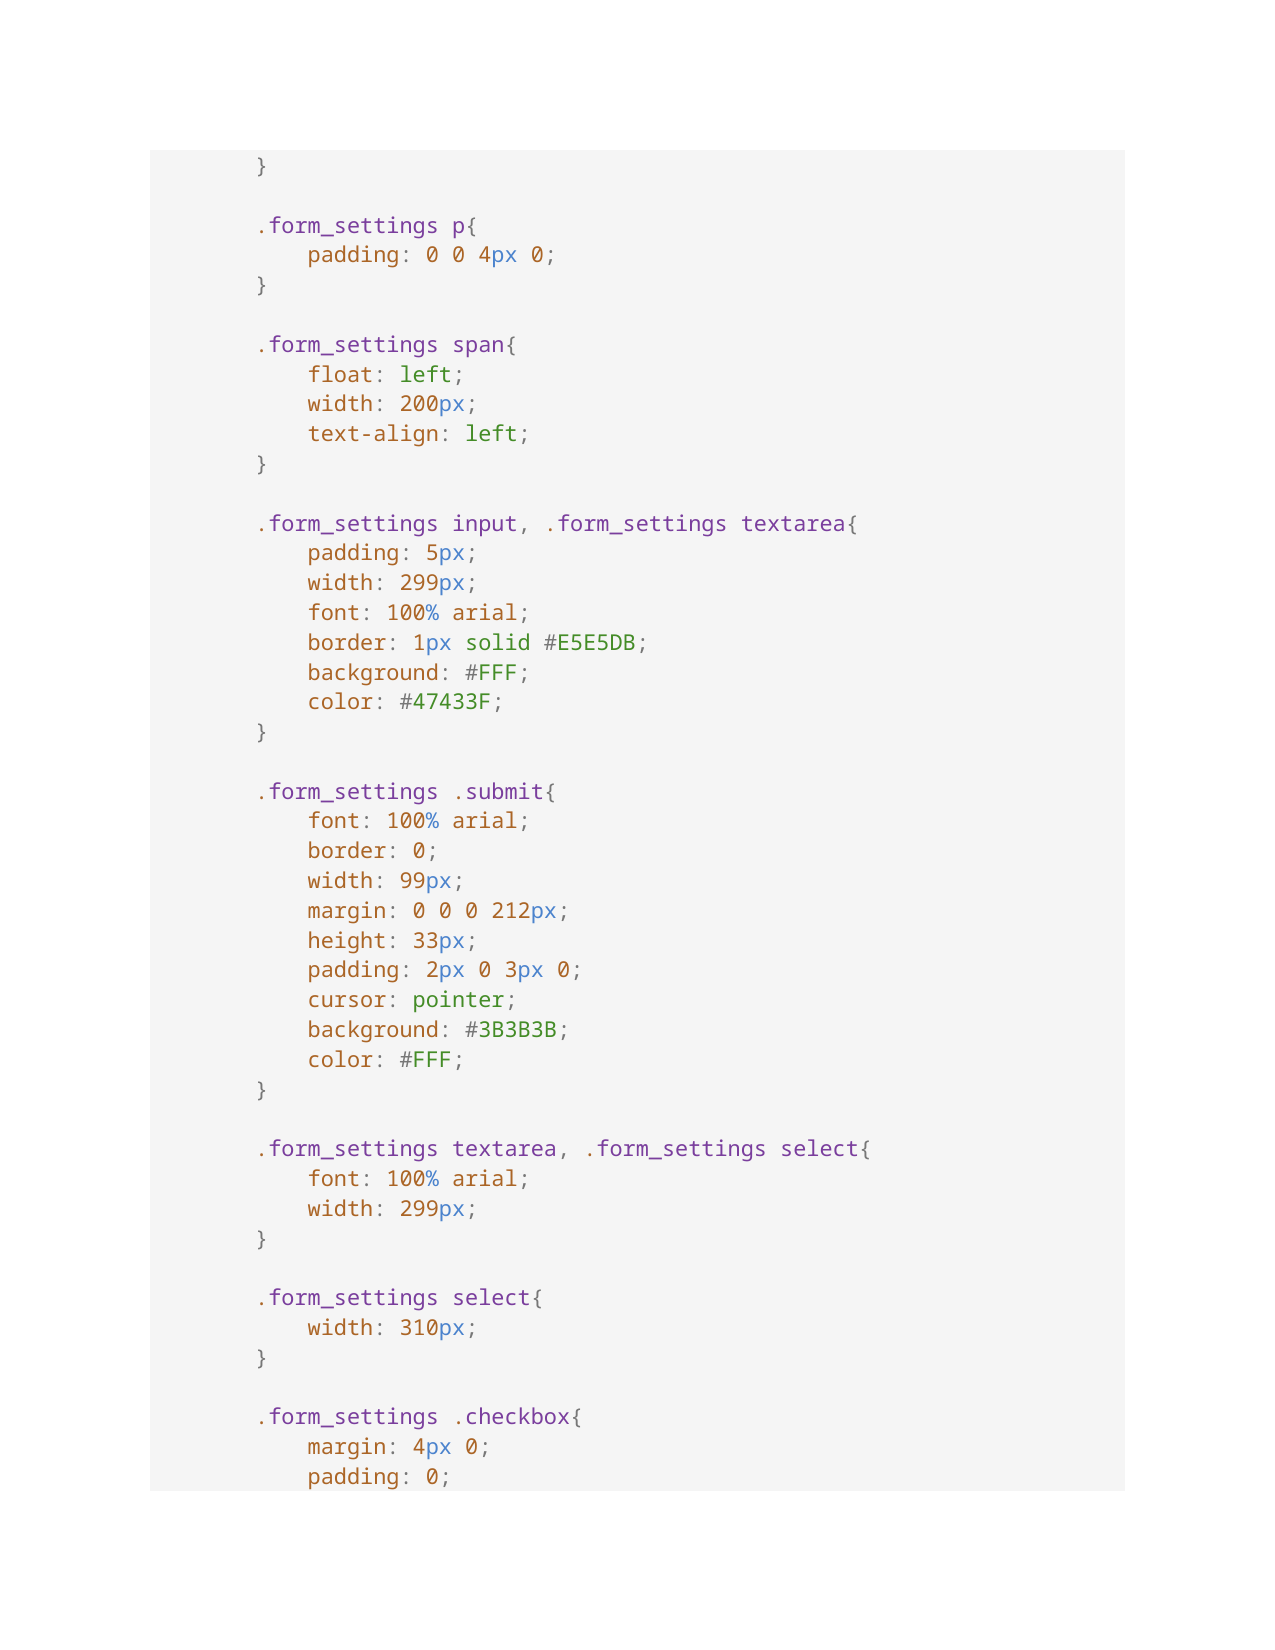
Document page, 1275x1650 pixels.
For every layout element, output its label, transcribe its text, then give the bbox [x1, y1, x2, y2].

text background: #3B3B3B; [150, 1014, 1125, 1044]
text margin: 4px 0; [150, 1431, 1125, 1461]
text padding: 5px; [150, 537, 1125, 567]
text } [150, 1222, 1125, 1252]
text width: 310px; [150, 1312, 1125, 1342]
text padding: 2px 0 3px 0; [150, 954, 1125, 984]
text } [150, 269, 1125, 299]
text color: #47433F; [150, 686, 1125, 716]
text .form_settings .submit{ [150, 776, 1125, 805]
text .form_settings textarea, .form_settings select{ [150, 1133, 1125, 1163]
text } [150, 448, 1125, 478]
text padding: 0; [150, 1461, 1125, 1491]
text font: 100% arial; [150, 597, 1125, 627]
text border: 0; [150, 835, 1125, 865]
text float: left; [150, 358, 1125, 388]
text .form_settings select{ [150, 1282, 1125, 1312]
text } [150, 150, 1125, 180]
text width: 299px; [150, 1193, 1125, 1222]
text cursor: pointer; [150, 984, 1125, 1014]
text } [150, 1073, 1125, 1103]
text font: 100% arial; [150, 805, 1125, 835]
text width: 99px; [150, 865, 1125, 895]
text } [150, 1342, 1125, 1371]
text } [150, 716, 1125, 746]
text margin: 0 0 0 212px; [150, 895, 1125, 924]
text .form_settings span{ [150, 329, 1125, 358]
text text-align: left; [150, 418, 1125, 448]
text color: #FFF; [150, 1044, 1125, 1073]
text border: 1px solid #E5E5DB; [150, 627, 1125, 656]
text font: 100% arial; [150, 1163, 1125, 1193]
text width: 200px; [150, 388, 1125, 418]
text .form_settings p{ [150, 209, 1125, 239]
text height: 33px; [150, 924, 1125, 954]
text .form_settings .checkbox{ [150, 1401, 1125, 1431]
text .form_settings input, .form_settings textarea{ [150, 507, 1125, 537]
text padding: 0 0 4px 0; [150, 239, 1125, 269]
text width: 299px; [150, 567, 1125, 597]
text background: #FFF; [150, 656, 1125, 686]
